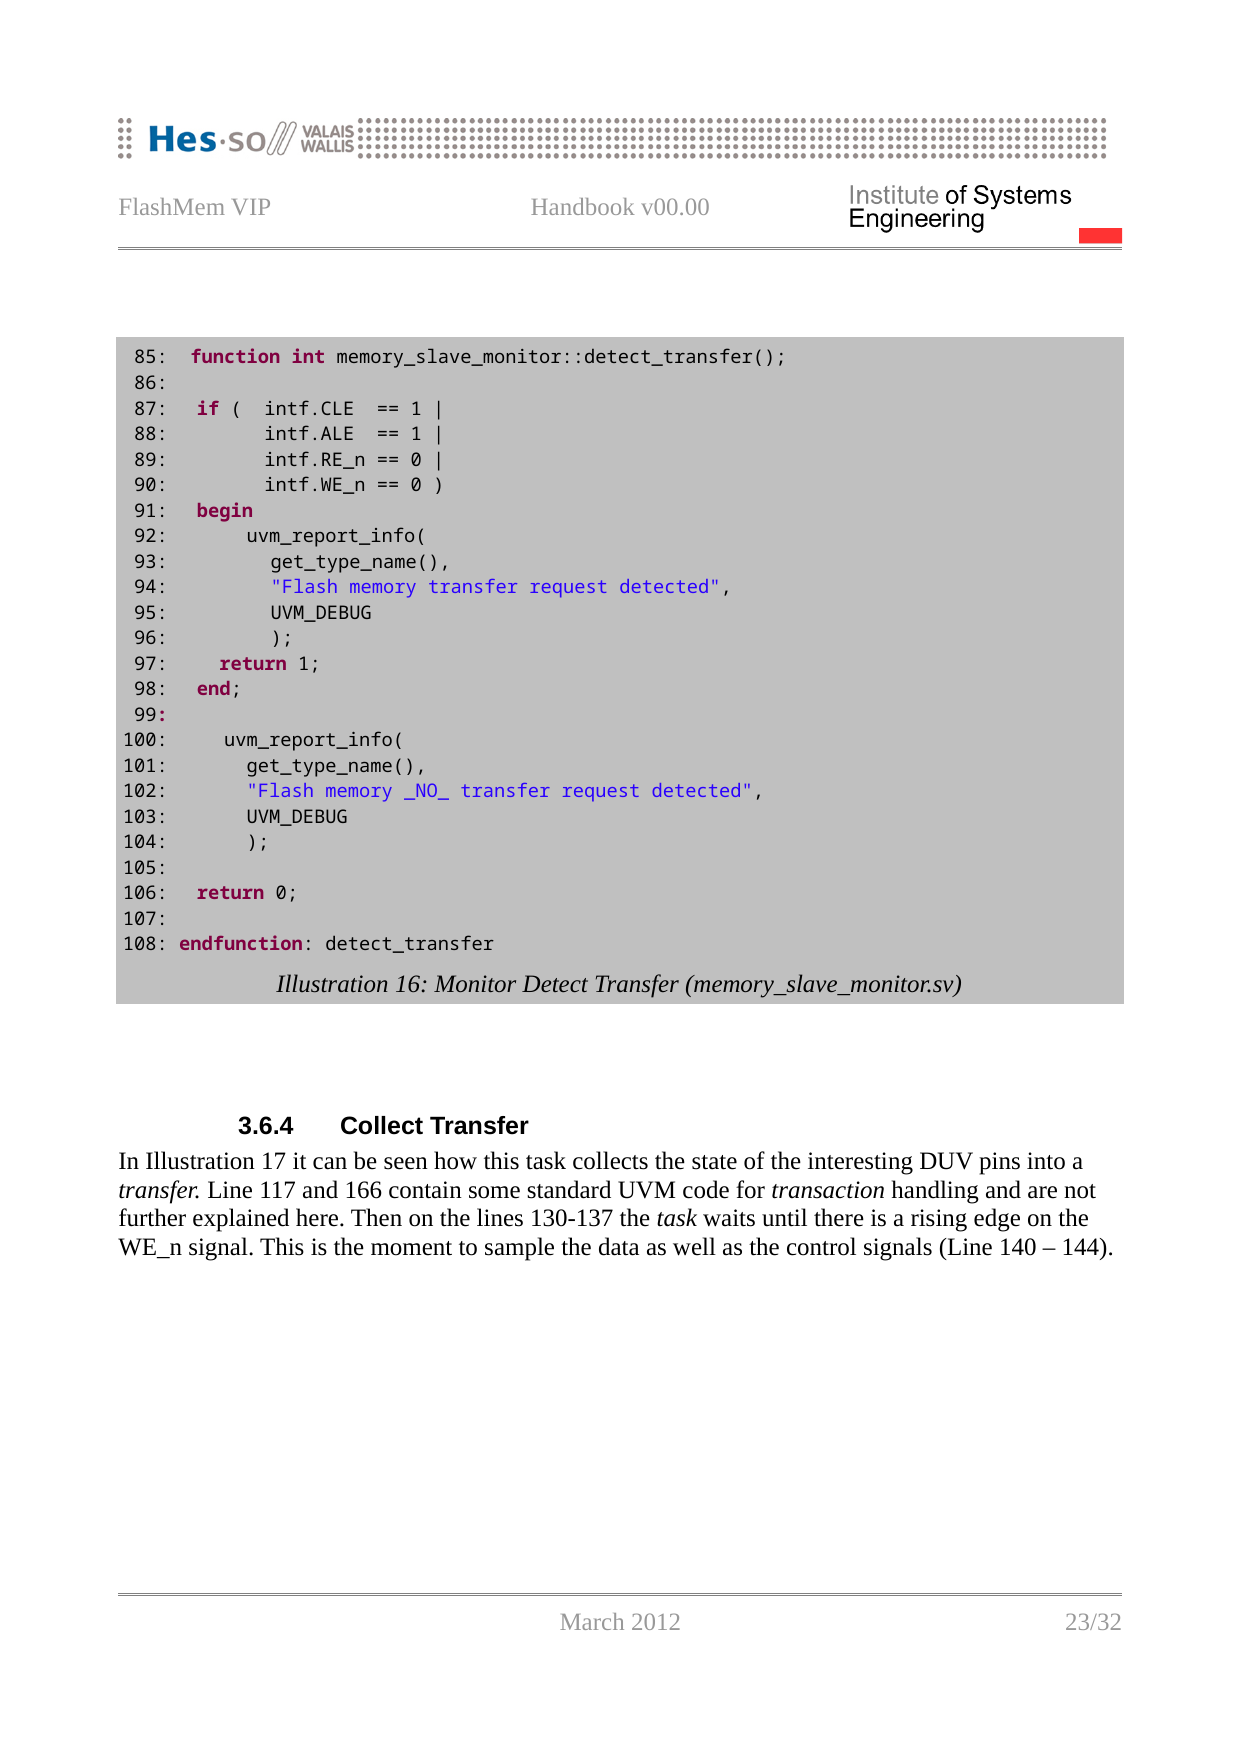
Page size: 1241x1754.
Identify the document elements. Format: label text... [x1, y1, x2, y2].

text 91: begin [123, 497, 1118, 522]
text 86: [123, 369, 1118, 395]
text 97: return 1; [123, 650, 1118, 676]
text 105: [123, 854, 1118, 880]
text 107: [123, 905, 1118, 931]
text Illustration 16: Monitor Detect Transfer (memory_slave_monitor.sv) [123, 969, 1118, 997]
text 100: uvm_report_info( [123, 727, 1118, 752]
text 98: end; [123, 676, 1118, 701]
text 85: function int memory_slave_monitor::detect_transfer(); [123, 344, 1118, 369]
text 103: UVM_DEBUG [123, 803, 1118, 829]
text 108: endfunction: detect_transfer [123, 931, 1118, 956]
subtitle Collect Transfer [231, 1111, 1122, 1139]
text 95: UVM_DEBUG [123, 599, 1118, 624]
text 101: get_type_name(), [123, 752, 1118, 778]
text 92: uvm_report_info( [123, 522, 1118, 548]
text 96: ); [123, 624, 1118, 650]
text 94: "Flash memory transfer request detected", [123, 573, 1118, 599]
text 89: intf.RE_n == 0 | [123, 446, 1118, 471]
picture [118, 118, 1123, 244]
text 99: [123, 701, 1118, 727]
text 90: intf.WE_n == 0 ) [123, 471, 1118, 497]
text 87: if ( intf.CLE == 1 | [123, 395, 1118, 420]
text 106: return 0; [123, 880, 1118, 905]
text 102: "Flash memory _NO_ transfer request detected", [123, 778, 1118, 803]
text 104: ); [123, 829, 1118, 854]
text 93: get_type_name(), [123, 548, 1118, 573]
text 88: intf.ALE == 1 | [123, 420, 1118, 446]
text In Illustration 17 it can be seen how this task collects the state of the interesting DUV pins into a transfer. Line 117 and 166 contain some standard UVM code for transaction handling and are not further explained here. Then on the lines 130-137 the task waits until there is a rising edge on the WE_n signal. This is the moment to sample the data as well as the control signals (Line 140 – 144). [118, 1146, 1122, 1261]
